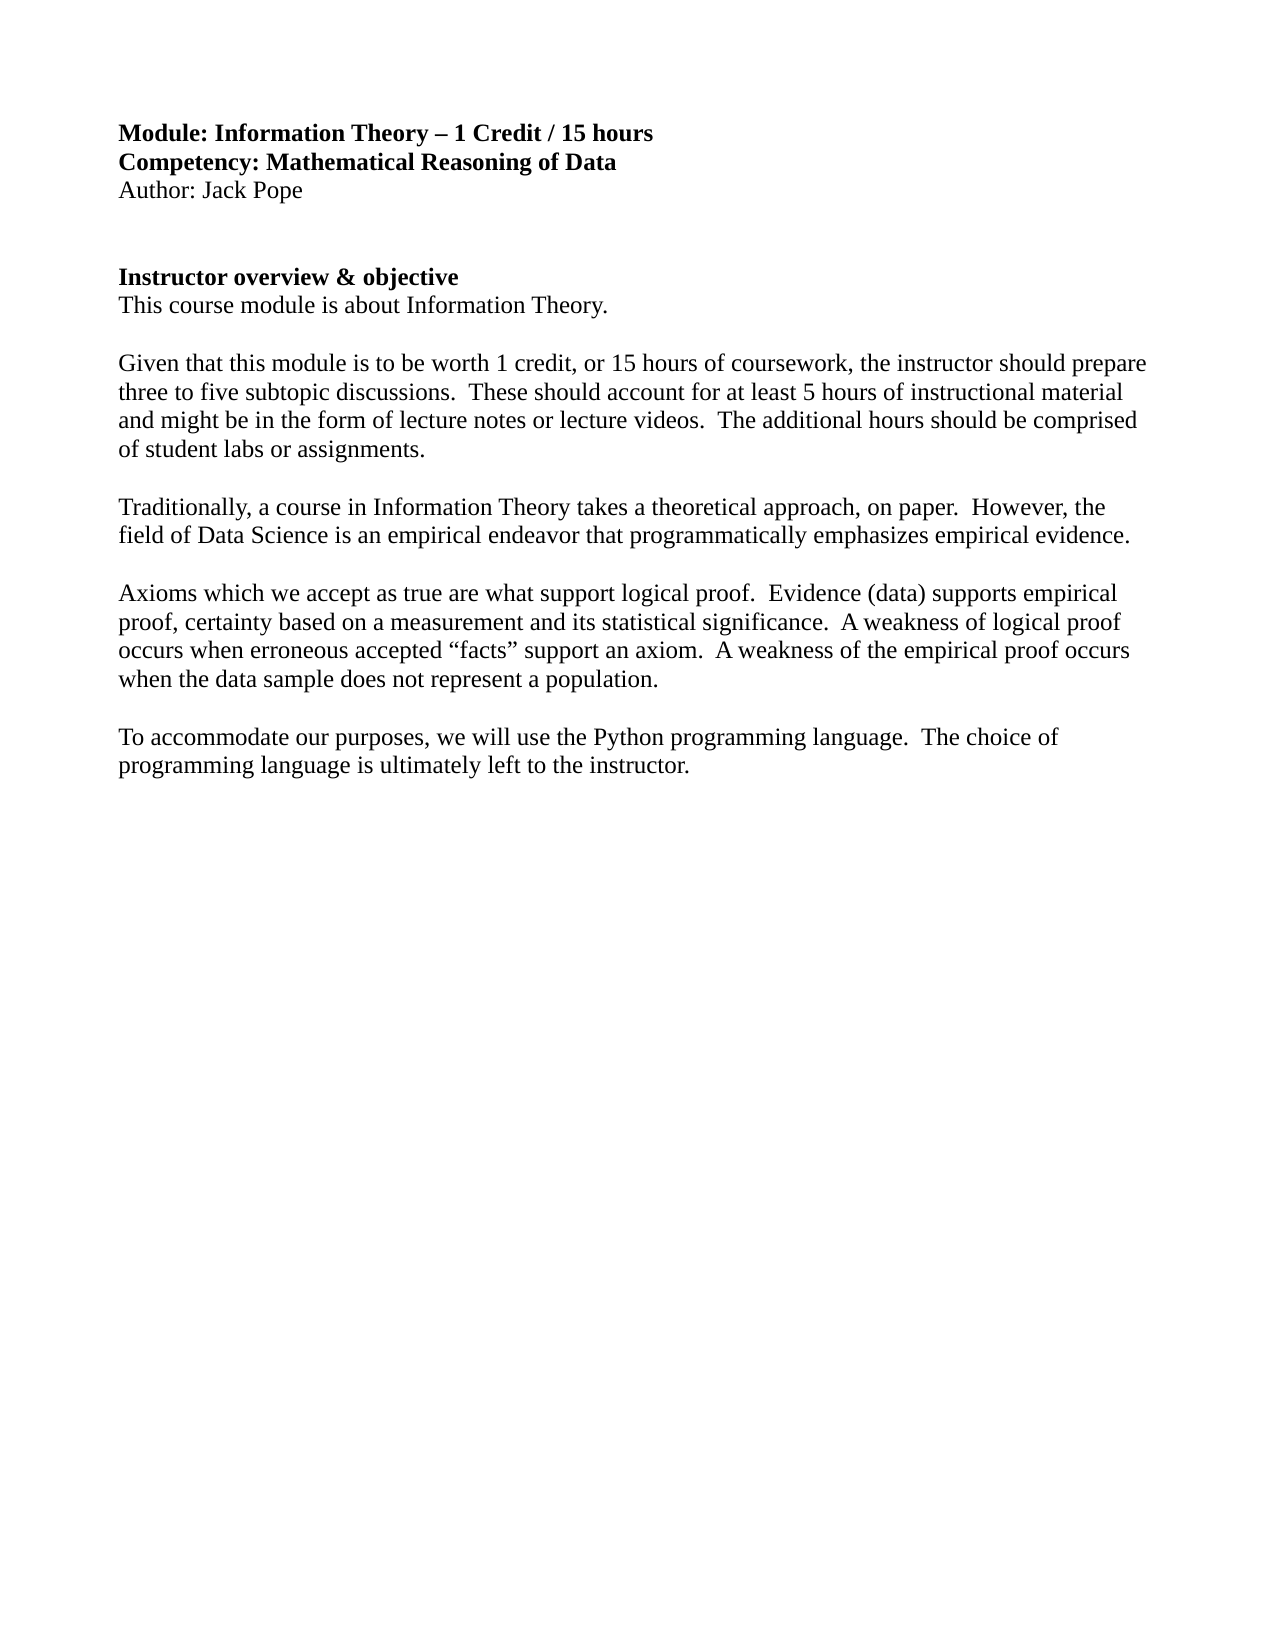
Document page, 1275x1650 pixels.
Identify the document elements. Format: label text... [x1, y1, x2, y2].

text Instructor overview & objective [118, 262, 1157, 291]
text Author: Jack Pope [118, 176, 1157, 204]
text Competency: Mathematical Reasoning of Data [118, 147, 1157, 176]
text This course module is about Information Theory. [118, 291, 1157, 319]
text To accommodate our purposes, we will use the Python programming language. The choice of programming language is ultimately left to the instructor. [118, 722, 1157, 779]
text Axioms which we accept as true are what support logical proof. Evidence (data) supports empirical proof, certainty based on a measurement and its statistical significance. A weakness of logical proof occurs when erroneous accepted “facts” support an axiom. A weakness of the empirical proof occurs when the data sample does not represent a population. [118, 578, 1157, 693]
text Given that this module is to be worth 1 credit, or 15 hours of coursework, the instructor should prepare three to five subtopic discussions. These should account for at least 5 hours of instructional material and might be in the form of lecture notes or lecture videos. The additional hours should be comprised of student labs or assignments. [118, 348, 1157, 463]
text Module: Information Theory – 1 Credit / 15 hours [118, 118, 1157, 147]
text Traditionally, a course in Information Theory takes a theoretical approach, on paper. However, the field of Data Science is an empirical endeavor that programmatically emphasizes empirical evidence. [118, 492, 1157, 549]
